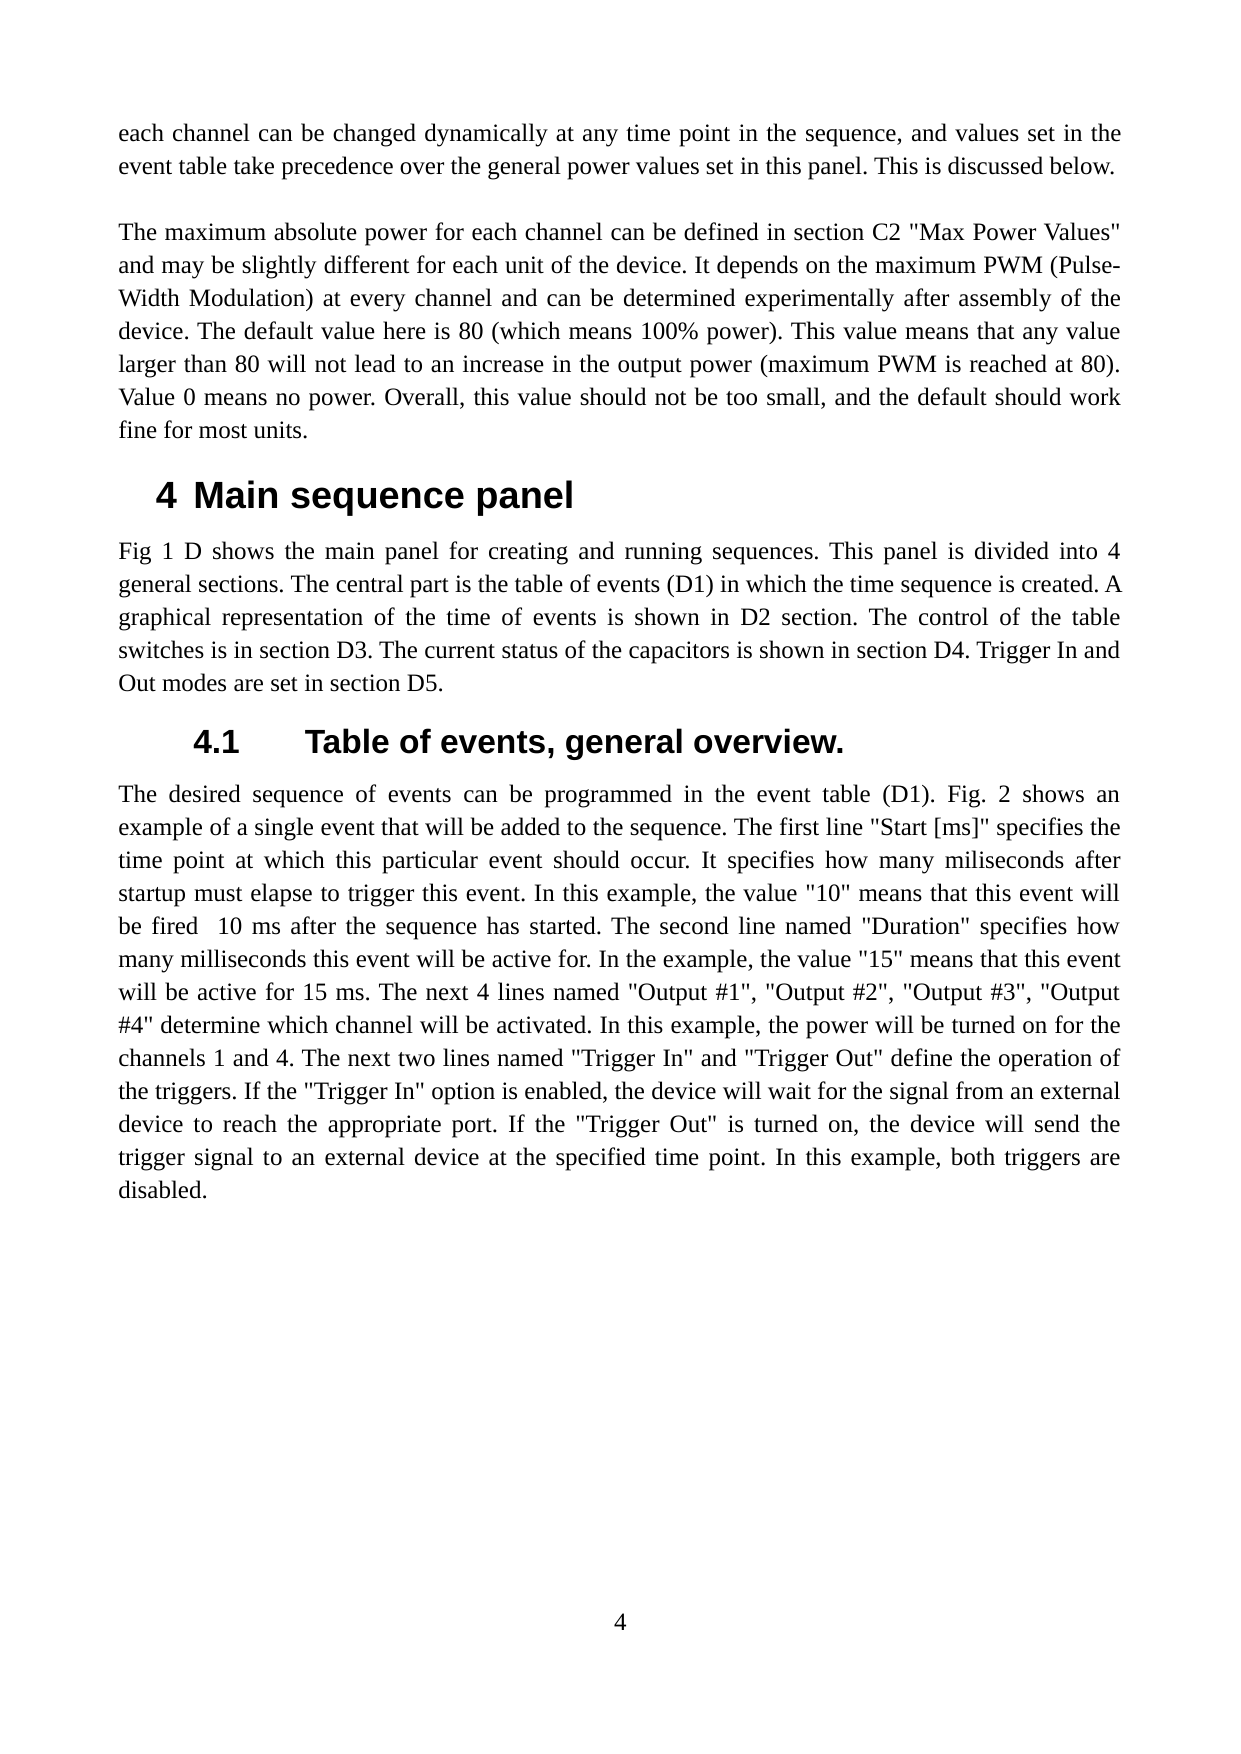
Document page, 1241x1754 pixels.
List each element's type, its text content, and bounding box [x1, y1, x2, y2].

subtitle Table of events, general overview. [193, 722, 1122, 761]
text Fig 1 D shows the main panel for creating and running sequences. This panel is divided into 4 general sections. The central part is the table of events (D1) in which the time sequence is created. A graphical representation of the time of events is shown in D2 section. The control of the table switches is in section D3. The current status of the capacitors is shown in section D4. Trigger In and Out modes are set in section D5. [118, 536, 1122, 697]
text The desired sequence of events can be programmed in the event table (D1). Fig. 2 shows an example of a single event that will be added to the sequence. The first line "Start [ms]" specifies the time point at which this particular event should occur. It specifies how many miliseconds after startup must elapse to trigger this event. In this example, the value "10" means that this event will be fired 10 ms after the sequence has started. The second line named "Duration" specifies how many milliseconds this event will be active for. In the example, the value "15" means that this event will be active for 15 ms. The next 4 lines named "Output #1", "Output #2", "Output #3", "Output #4" determine which channel will be activated. In this example, the power will be turned on for the channels 1 and 4. The next two lines named "Trigger In" and "Trigger Out" define the operation of the triggers. If the "Trigger In" option is enabled, the device will wait for the signal from an external device to reach the appropriate port. If the "Trigger Out" is turned on, the device will send the trigger signal to an external device at the specified time point. In this example, both triggers are disabled. [118, 779, 1122, 1204]
subtitle Main sequence panel [156, 473, 1122, 517]
text each channel can be changed dynamically at any time point in the sequence, and values set in the event table take precedence over the general power values set in this panel. This is discussed below. [118, 118, 1122, 180]
text The maximum absolute power for each channel can be defined in section C2 "Max Power Values" and may be slightly different for each unit of the device. It depends on the maximum PWM (Pulse-Width Modulation) at every channel and can be determined experimentally after assembly of the device. The default value here is 80 (which means 100% power). This value means that any value larger than 80 will not lead to an increase in the output power (maximum PWM is reached at 80). Value 0 means no power. Overall, this value should not be too small, and the default should work fine for most units. [118, 217, 1122, 444]
